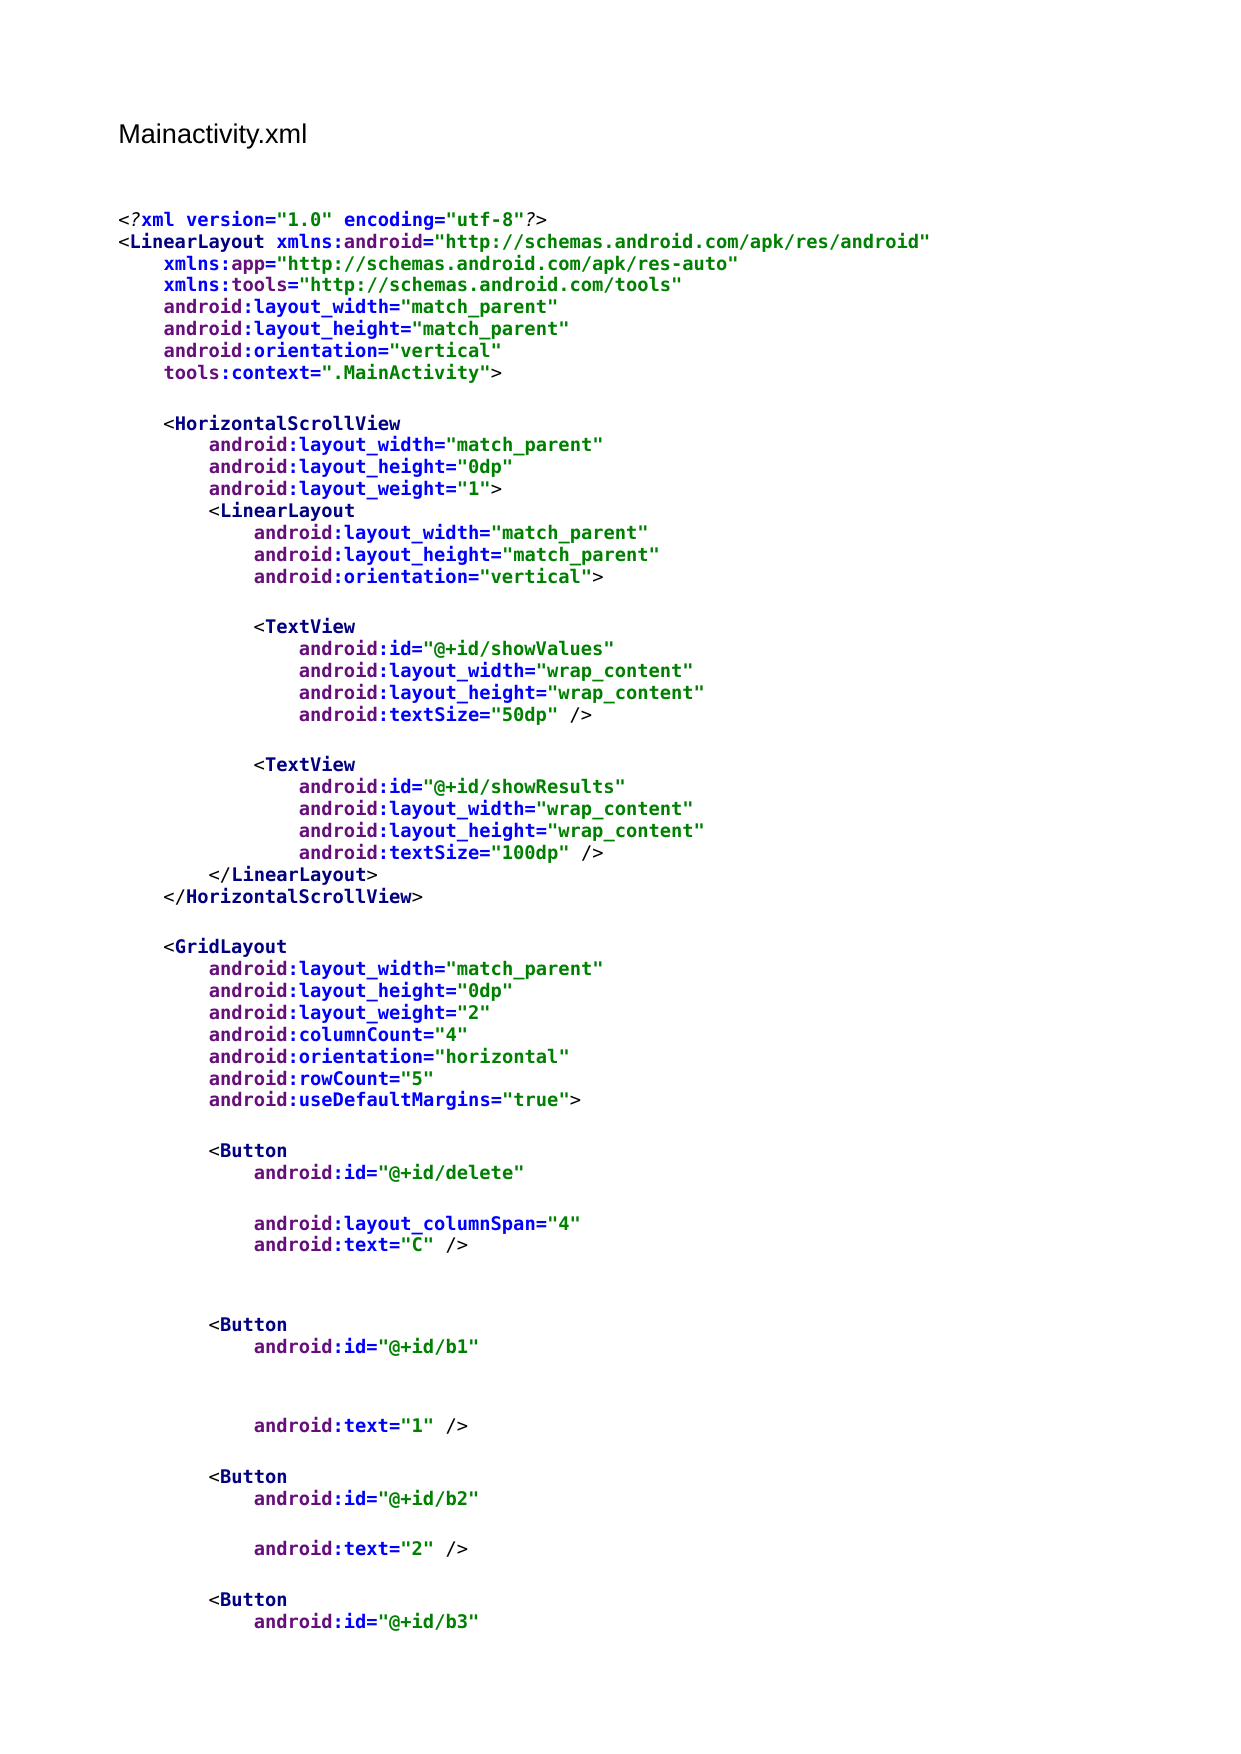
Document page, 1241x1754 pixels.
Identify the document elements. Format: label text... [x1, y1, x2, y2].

text <?xml version="1.0" encoding="utf-8"?> <LinearLayout xmlns:android="http://schemas.android.com/apk/res/android" xmlns:app="http://schemas.android.com/apk/res-auto" xmlns:tools="http://schemas.android.com/tools" android:layout_width="match_parent" android:layout_height="match_parent" android:orientation="vertical" tools:context=".MainActivity"> <HorizontalScrollView android:layout_width="match_parent" android:layout_height="0dp" android:layout_weight="1"> <LinearLayout android:layout_width="match_parent" android:layout_height="match_parent" android:orientation="vertical"> <TextView android:id="@+id/showValues" android:layout_width="wrap_content" android:layout_height="wrap_content" android:textSize="50dp" /> <TextView android:id="@+id/showResults" android:layout_width="wrap_content" android:layout_height="wrap_content" android:textSize="100dp" /> </LinearLayout> </HorizontalScrollView> <GridLayout android:layout_width="match_parent" android:layout_height="0dp" android:layout_weight="2" android:columnCount="4" android:orientation="horizontal" android:rowCount="5" android:useDefaultMargins="true"> <Button android:id="@+id/delete" android:layout_columnSpan="4" android:text="C" /> <Button android:id="@+id/b1" android:text="1" /> <Button android:id="@+id/b2" android:text="2" /> <Button android:id="@+id/b3" [118, 209, 1122, 1633]
text Mainactivity.xml [118, 118, 1122, 149]
